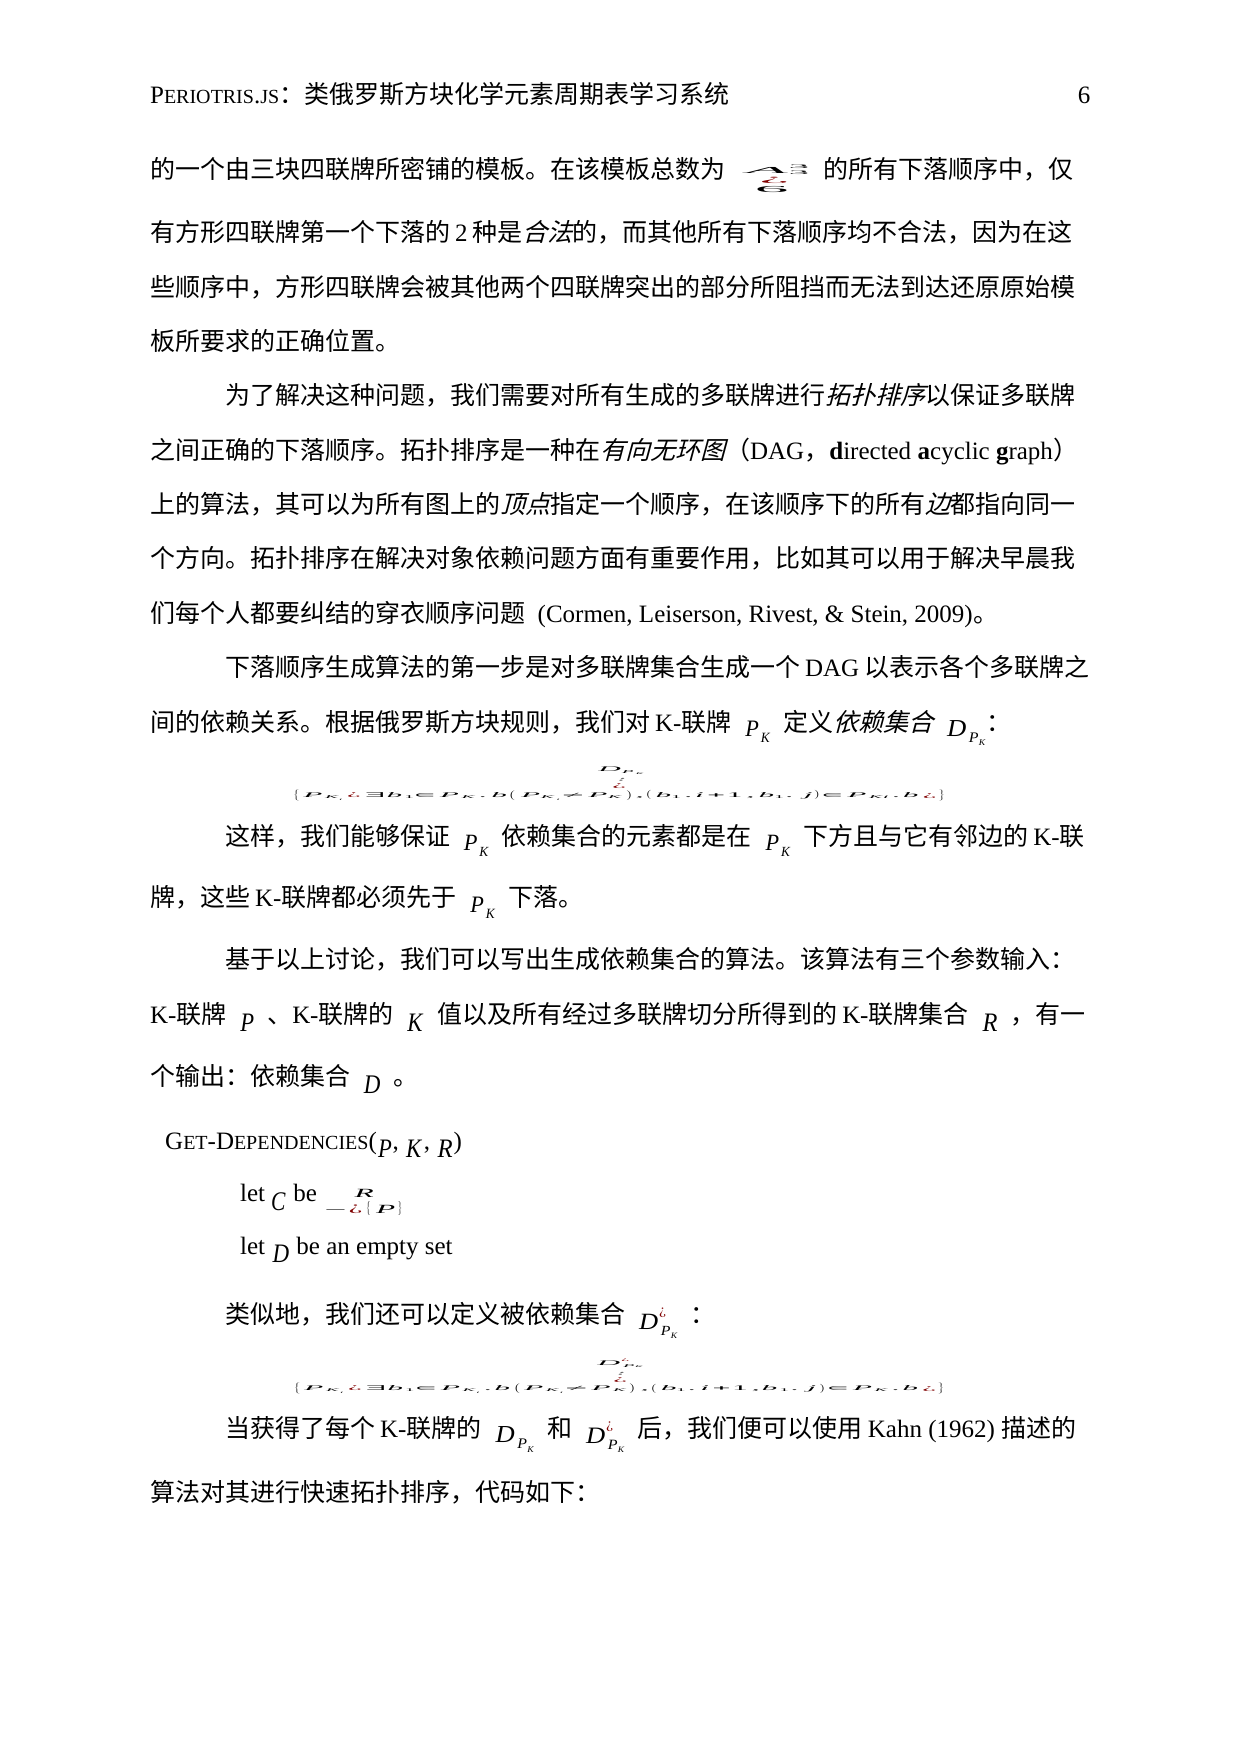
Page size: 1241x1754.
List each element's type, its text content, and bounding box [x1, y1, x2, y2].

text 这样，我们能够保证 依赖集合的元素都是在 下方且与它有邻边的K-联牌，这些K-联牌都必须先于 下落。 [150, 816, 1090, 922]
text 的一个由三块四联牌所密铺的模板。在该模板总数为 的所有下落顺序中，仅有方形四联牌第一个下落的2种是合法的，而其他所有下落顺序均不合法，因为在这些顺序中，方形四联牌会被其他两个四联牌突出的部分所阻挡而无法到达还原原始模板所要求的正确位置。 [150, 150, 1090, 358]
text 当获得了每个K-联牌的 和 后，我们便可以使用Kahn (1962) 描述的算法对其进行快速拓扑排序，代码如下： [150, 1409, 1090, 1509]
text 类似地，我们还可以定义被依赖集合 ： [150, 1295, 1090, 1340]
text 基于以上讨论，我们可以写出生成依赖集合的算法。该算法有三个参数输入：K-联牌 、K-联牌的 值以及所有经过多联牌切分所得到的K-联牌集合 ，有一个输出：依赖集合 。 [150, 940, 1090, 1100]
text 下落顺序生成算法的第一步是对多联牌集合生成一个DAG以表示各个多联牌之间的依赖关系。根据俄罗斯方块规则，我们对K-联牌 定义依赖集合 ： [150, 648, 1090, 747]
text Get-Dependencies(, , ) [165, 1126, 1067, 1164]
text 为了解决这种问题，我们需要对所有生成的多联牌进行拓扑排序以保证多联牌之间正确的下落顺序。拓扑排序是一种在有向无环图（DAG，directed acyclic graph）上的算法，其可以为所有图上的顶点指定一个顺序，在该顺序下的所有边都指向同一个方向。拓扑排序在解决对象依赖问题方面有重要作用，比如其可以用于解决早晨我们每个人都要纠结的穿衣顺序问题 (Cormen, Leiserson, Rivest, & Stein, 2009)。 [150, 376, 1090, 629]
text let be [165, 1178, 1067, 1217]
text let be an empty set [165, 1231, 1067, 1269]
